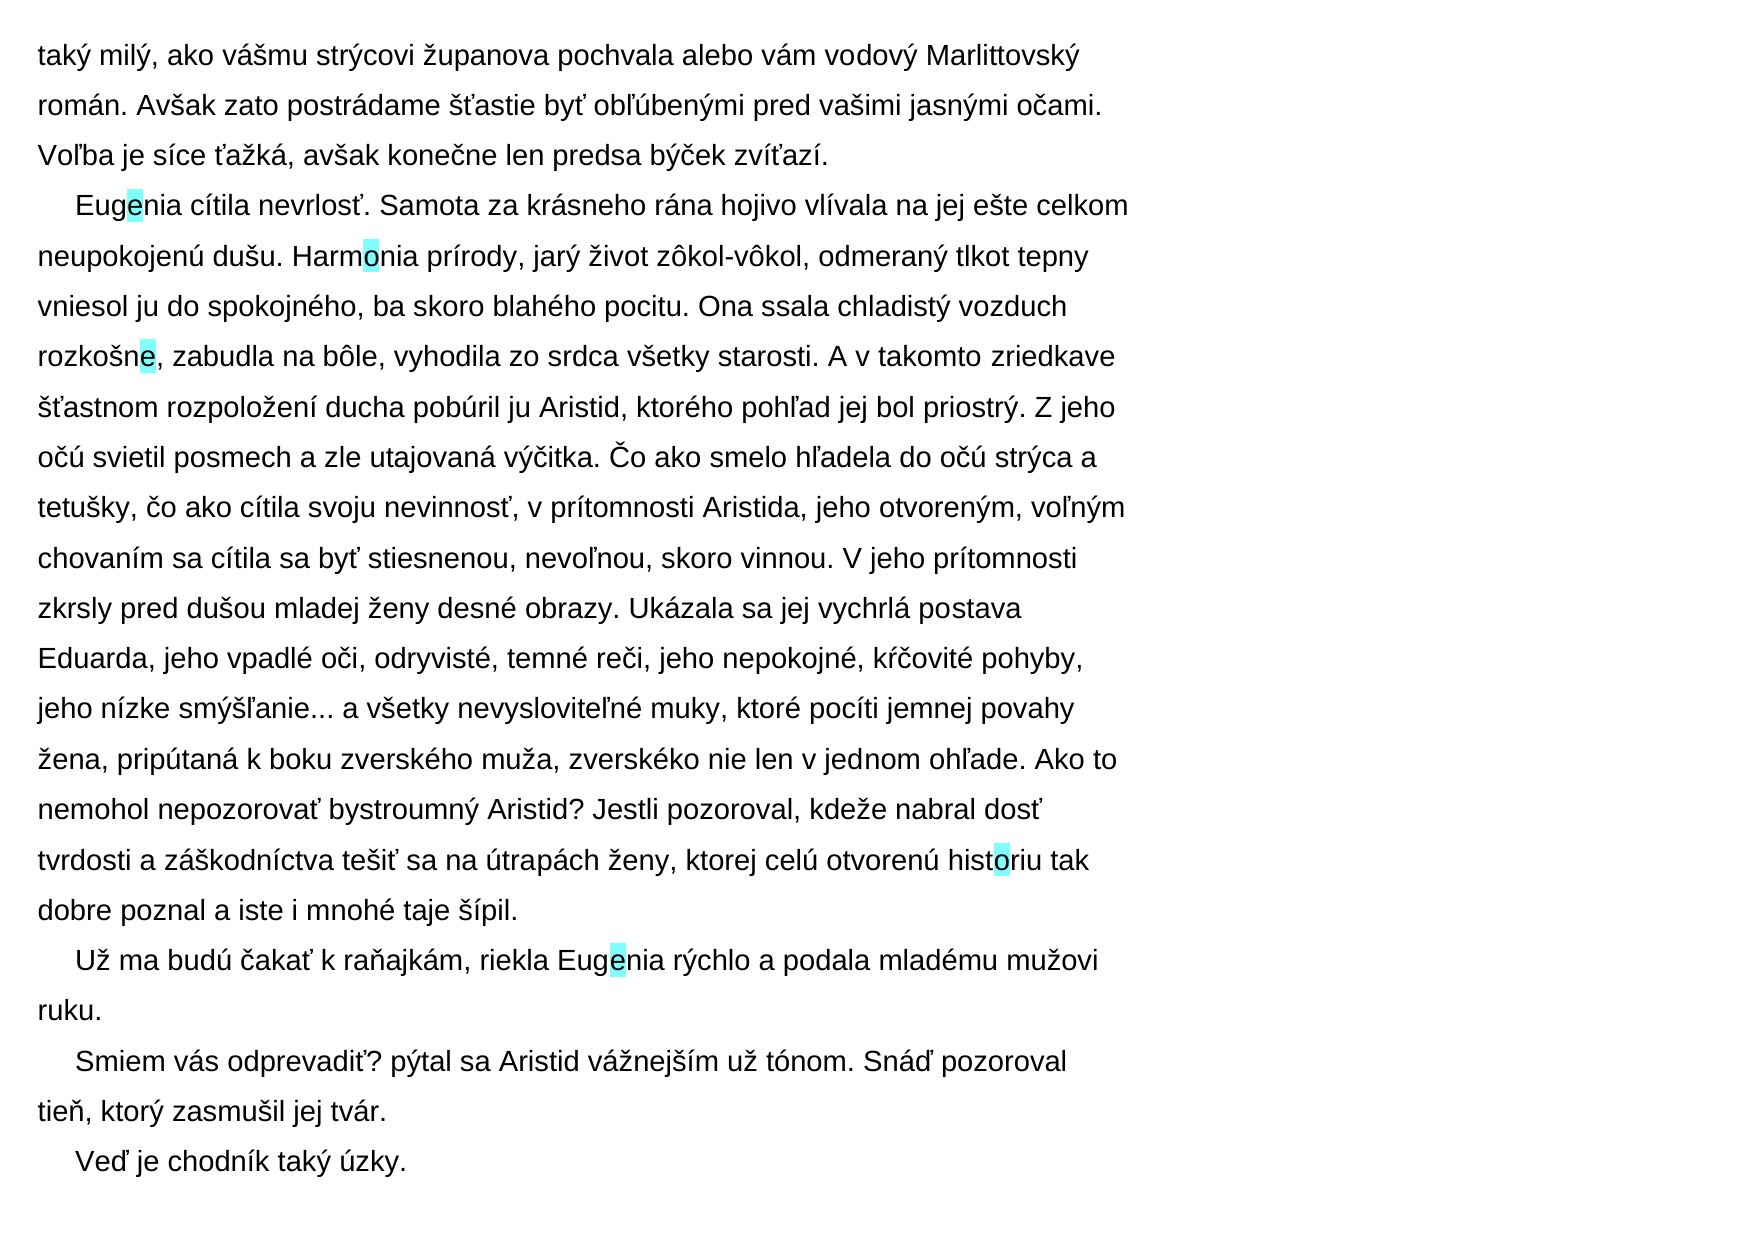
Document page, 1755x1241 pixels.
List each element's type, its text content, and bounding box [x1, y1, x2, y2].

text Eugenia cítila nevrlosť. Samota za krásneho rána hojivo vlívala na jej ešte celkom ne­upokojenú dušu. Harmonia prírody, jarý život zôkol-vôkol, odmeraný tlkot tepny vniesol ju do spokojného, ba skoro blahého pocitu. Ona ssala chladistý vozduch rozkošne, zabudla na bôle, vyhodila zo srdca všetky starosti. A v takomto zriedkave šťastnom rozpoložení ducha pobúril ju Aristid, ktorého pohľad jej bol priostrý. Z jeho očú svietil posmech a zle utajovaná výčitka. Čo ako smelo hľadela do očú strýca a tetušky, čo ako cítila svoju nevinnosť, v prítomnosti Aristida, jeho otvoreným, voľným chovaním sa cí­tila sa byť stiesnenou, nevoľnou, skoro vinnou. V jeho prítomnosti zkrsly pred dušou mladej ženy desné obrazy. Ukázala sa jej vychrlá po­stava Eduarda, jeho vpadlé oči, odryvisté, temné reči, jeho nepokojné, kŕčovité pohyby, jeho nízke smýšľanie... a všetky nevysloviteľné muky, ktoré pocíti jemnej povahy žena, pripútaná k boku zverského muža, zverskéko nie len v jed­nom ohľade. Ako to nemohol nepozorovať bystroumný Aristid? Jestli pozoroval, kdeže nabral dosť tvrdosti a záškodníctva tešiť sa na útra­pách ženy, ktorej celú otvorenú historiu tak dobre poznal a iste i mnohé taje šípil. [37, 188, 1130, 926]
text taký milý, ako vášmu strýcovi županova pochvala alebo vám vo­dový Marlittovský román. Avšak zato postrádame šťastie byť obľúbenými pred vašimi jasnými očami. Voľba je síce ťažká, avšak konečne len predsa býček zvíťazí. [37, 37, 1130, 172]
text Už ma budú čakať k raňajkám, riekla Eugenia rýchlo a podala mladému mužovi ruku. [37, 943, 1130, 1027]
text Veď je chodník taký úzky. [37, 1144, 1130, 1178]
text Smiem vás odprevadiť? pýtal sa Aristid vážnejším už tónom. Snáď pozoroval tieň, ktorý zasmušil jej tvár. [37, 1044, 1130, 1128]
